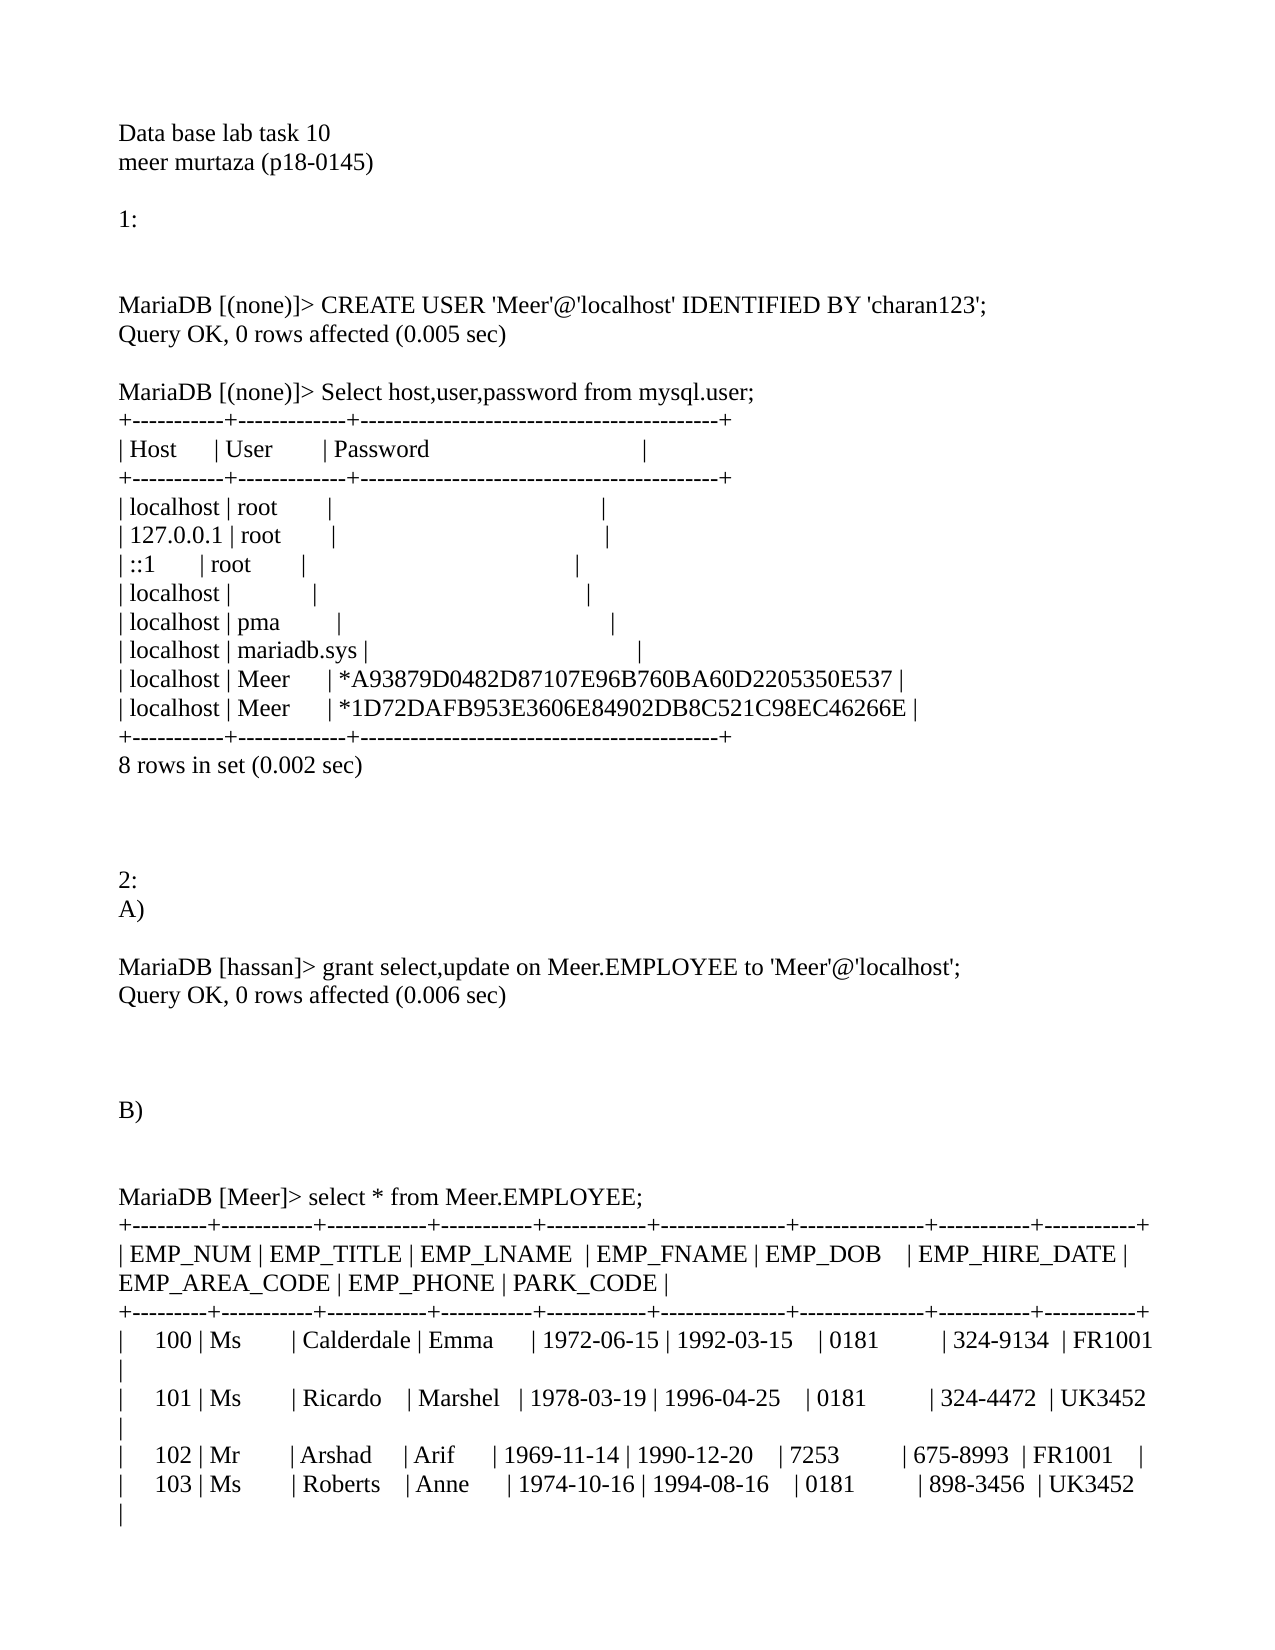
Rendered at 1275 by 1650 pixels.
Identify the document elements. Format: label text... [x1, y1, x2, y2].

text Query OK, 0 rows affected (0.005 sec) [118, 319, 1157, 348]
text B) [118, 1096, 1157, 1124]
text +---------+-----------+------------+-----------+------------+---------------+---------------+-----------+-----------+ [118, 1211, 1157, 1239]
text | localhost | root | | [118, 492, 1157, 521]
text | 100 | Ms | Calderdale | Emma | 1972-06-15 | 1992-03-15 | 0181 | 324-9134 | FR1001 | [118, 1326, 1157, 1383]
text Data base lab task 10 [118, 118, 1157, 147]
text 8 rows in set (0.002 sec) [118, 751, 1157, 779]
text Query OK, 0 rows affected (0.006 sec) [118, 981, 1157, 1009]
text MariaDB [hassan]> grant select,update on Meer.EMPLOYEE to 'Meer'@'localhost'; [118, 952, 1157, 981]
text MariaDB [(none)]> Select host,user,password from mysql.user; [118, 377, 1157, 406]
text | 102 | Mr | Arshad | Arif | 1969-11-14 | 1990-12-20 | 7253 | 675-8993 | FR1001 | [118, 1441, 1157, 1469]
text | localhost | mariadb.sys | | [118, 636, 1157, 664]
text | Host | User | Password | [118, 434, 1157, 463]
text MariaDB [(none)]> CREATE USER 'Meer'@'localhost' IDENTIFIED BY 'charan123'; [118, 291, 1157, 319]
text | 101 | Ms | Ricardo | Marshel | 1978-03-19 | 1996-04-25 | 0181 | 324-4472 | UK3452 | [118, 1383, 1157, 1441]
text | EMP_NUM | EMP_TITLE | EMP_LNAME | EMP_FNAME | EMP_DOB | EMP_HIRE_DATE | EMP_AREA_CODE | EMP_PHONE | PARK_CODE | [118, 1239, 1157, 1297]
text +-----------+-------------+-------------------------------------------+ [118, 406, 1157, 434]
text +---------+-----------+------------+-----------+------------+---------------+---------------+-----------+-----------+ [118, 1297, 1157, 1326]
text 2: [118, 866, 1157, 894]
text MariaDB [Meer]> select * from Meer.EMPLOYEE; [118, 1182, 1157, 1211]
text | localhost | Meer | *1D72DAFB953E3606E84902DB8C521C98EC46266E | [118, 693, 1157, 722]
text 1: [118, 204, 1157, 233]
text meer murtaza (p18-0145) [118, 147, 1157, 176]
text | 127.0.0.1 | root | | [118, 521, 1157, 549]
text +-----------+-------------+-------------------------------------------+ [118, 722, 1157, 751]
text | localhost | pma | | [118, 607, 1157, 636]
text A) [118, 894, 1157, 923]
text | 103 | Ms | Roberts | Anne | 1974-10-16 | 1994-08-16 | 0181 | 898-3456 | UK3452 | [118, 1469, 1157, 1527]
text | ::1 | root | | [118, 549, 1157, 578]
text | localhost | | | [118, 578, 1157, 607]
text +-----------+-------------+-------------------------------------------+ [118, 463, 1157, 492]
text | localhost | Meer | *A93879D0482D87107E96B760BA60D2205350E537 | [118, 664, 1157, 693]
